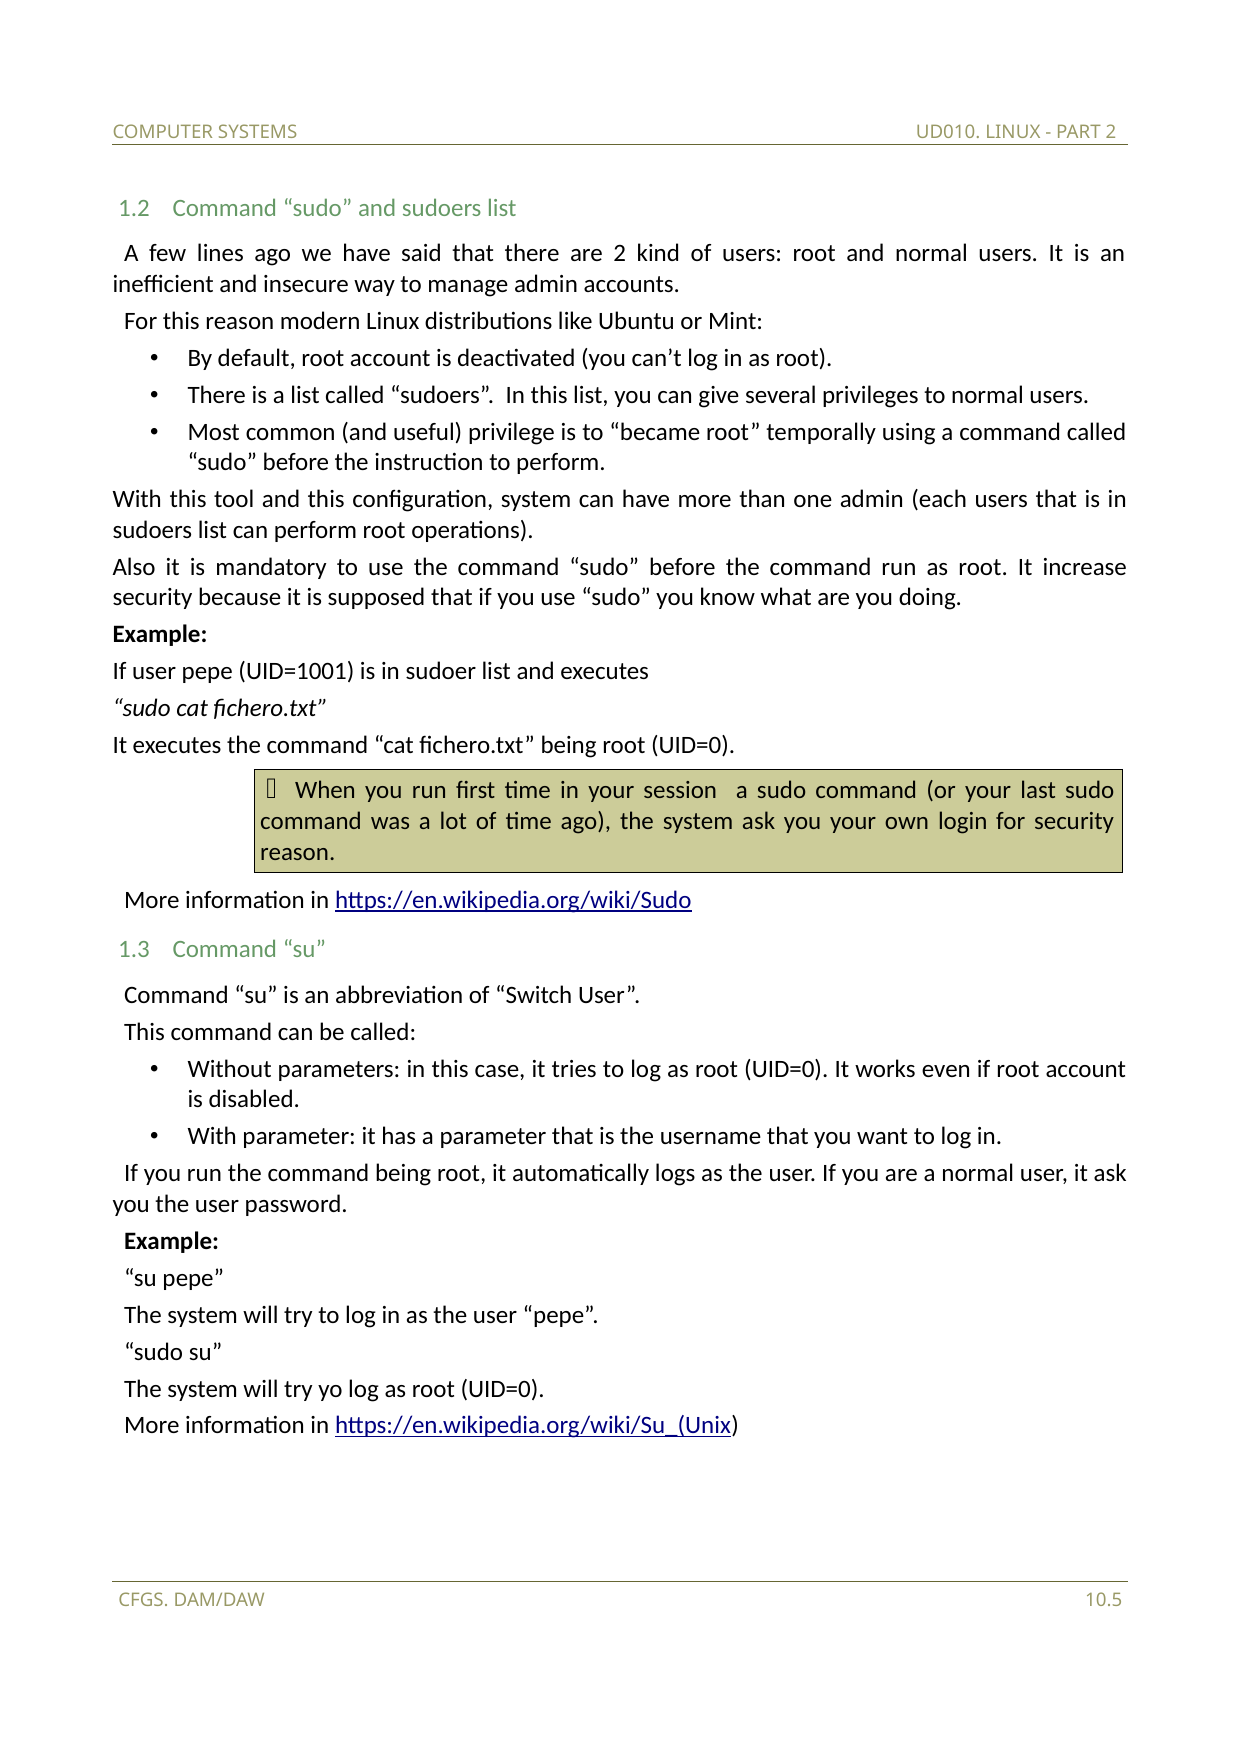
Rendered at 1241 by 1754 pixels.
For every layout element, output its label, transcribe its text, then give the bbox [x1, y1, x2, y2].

text If user pepe (UID=1001) is in sudoer list and executes [112, 655, 1128, 686]
text  When you run first time in your session a sudo command (or your last sudo command was a lot of time ago), the system ask you your own login for security reason. [255, 770, 1122, 872]
text The system will try yo log as root (UID=0). [112, 1373, 1128, 1403]
text More information in https://en.wikipedia.org/wiki/Sudo [112, 884, 1128, 915]
text Example: [112, 1225, 1128, 1255]
list With parameter: it has a parameter that is the username that you want to log in. [150, 1120, 1128, 1151]
list By default, root account is deactivated (you can’t log in as root). [150, 342, 1128, 372]
list Without parameters: in this case, it tries to log as root (UID=0). It works even if root account is disabled. [150, 1053, 1128, 1114]
text “su pepe” [112, 1262, 1128, 1292]
text “sudo cat fichero.txt” [112, 692, 1128, 723]
text Command “su” is an abbreviation of “Switch User”. [112, 979, 1128, 1009]
subtitle Command “su” [112, 933, 1128, 964]
list With this tool and this configuration, system can have more than one admin (each users that is in sudoers list can perform root operations). [112, 483, 1128, 544]
text The system will try to log in as the user “pepe”. [112, 1299, 1128, 1329]
text If you run the command being root, it automatically logs as the user. If you are a normal user, it ask you the user password. [112, 1157, 1128, 1218]
text This command can be called: [112, 1016, 1128, 1046]
text Example: [112, 618, 1128, 649]
text It executes the command “cat fichero.txt” being root (UID=0). [112, 729, 1128, 760]
list Also it is mandatory to use the command “sudo” before the command run as root. It increase security because it is supposed that if you use “sudo” you know what are you doing. [112, 551, 1128, 612]
text More information in https://en.wikipedia.org/wiki/Su_(Unix) [112, 1410, 1128, 1440]
text A few lines ago we have said that there are 2 kind of users: root and normal users. It is an inefficient and insecure way to manage admin accounts. [112, 237, 1128, 298]
list There is a list called “sudoers”. In this list, you can give several privileges to normal users. [150, 379, 1128, 409]
subtitle Command “sudo” and sudoers list [112, 192, 1128, 223]
text “sudo su” [112, 1336, 1128, 1366]
list Most common (and useful) privilege is to “became root” temporally using a command called “sudo” before the instruction to perform. [150, 416, 1128, 477]
text For this reason modern Linux distributions like Ubuntu or Mint: [112, 305, 1128, 335]
